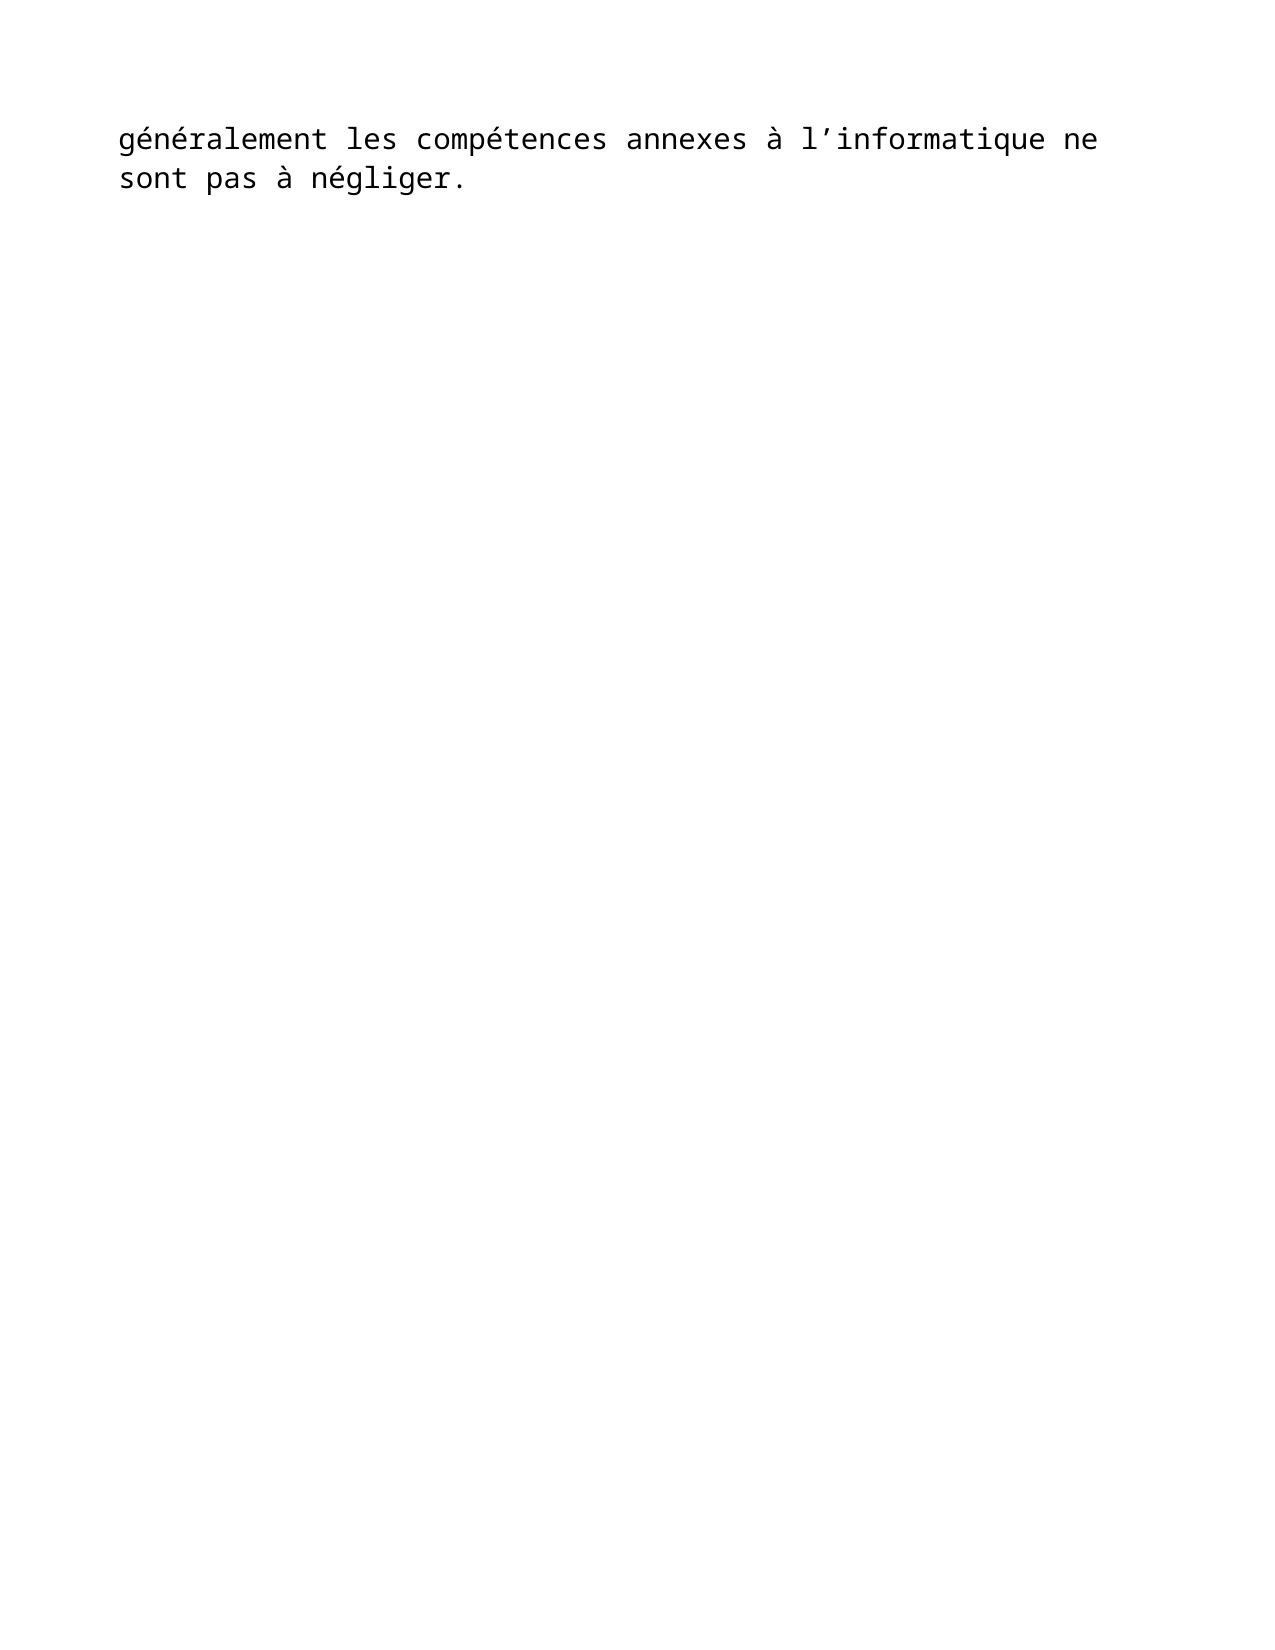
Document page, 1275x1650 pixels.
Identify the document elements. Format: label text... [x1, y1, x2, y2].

text généralement les compétences annexes à l’informatique ne sont pas à négliger. [118, 118, 1157, 197]
